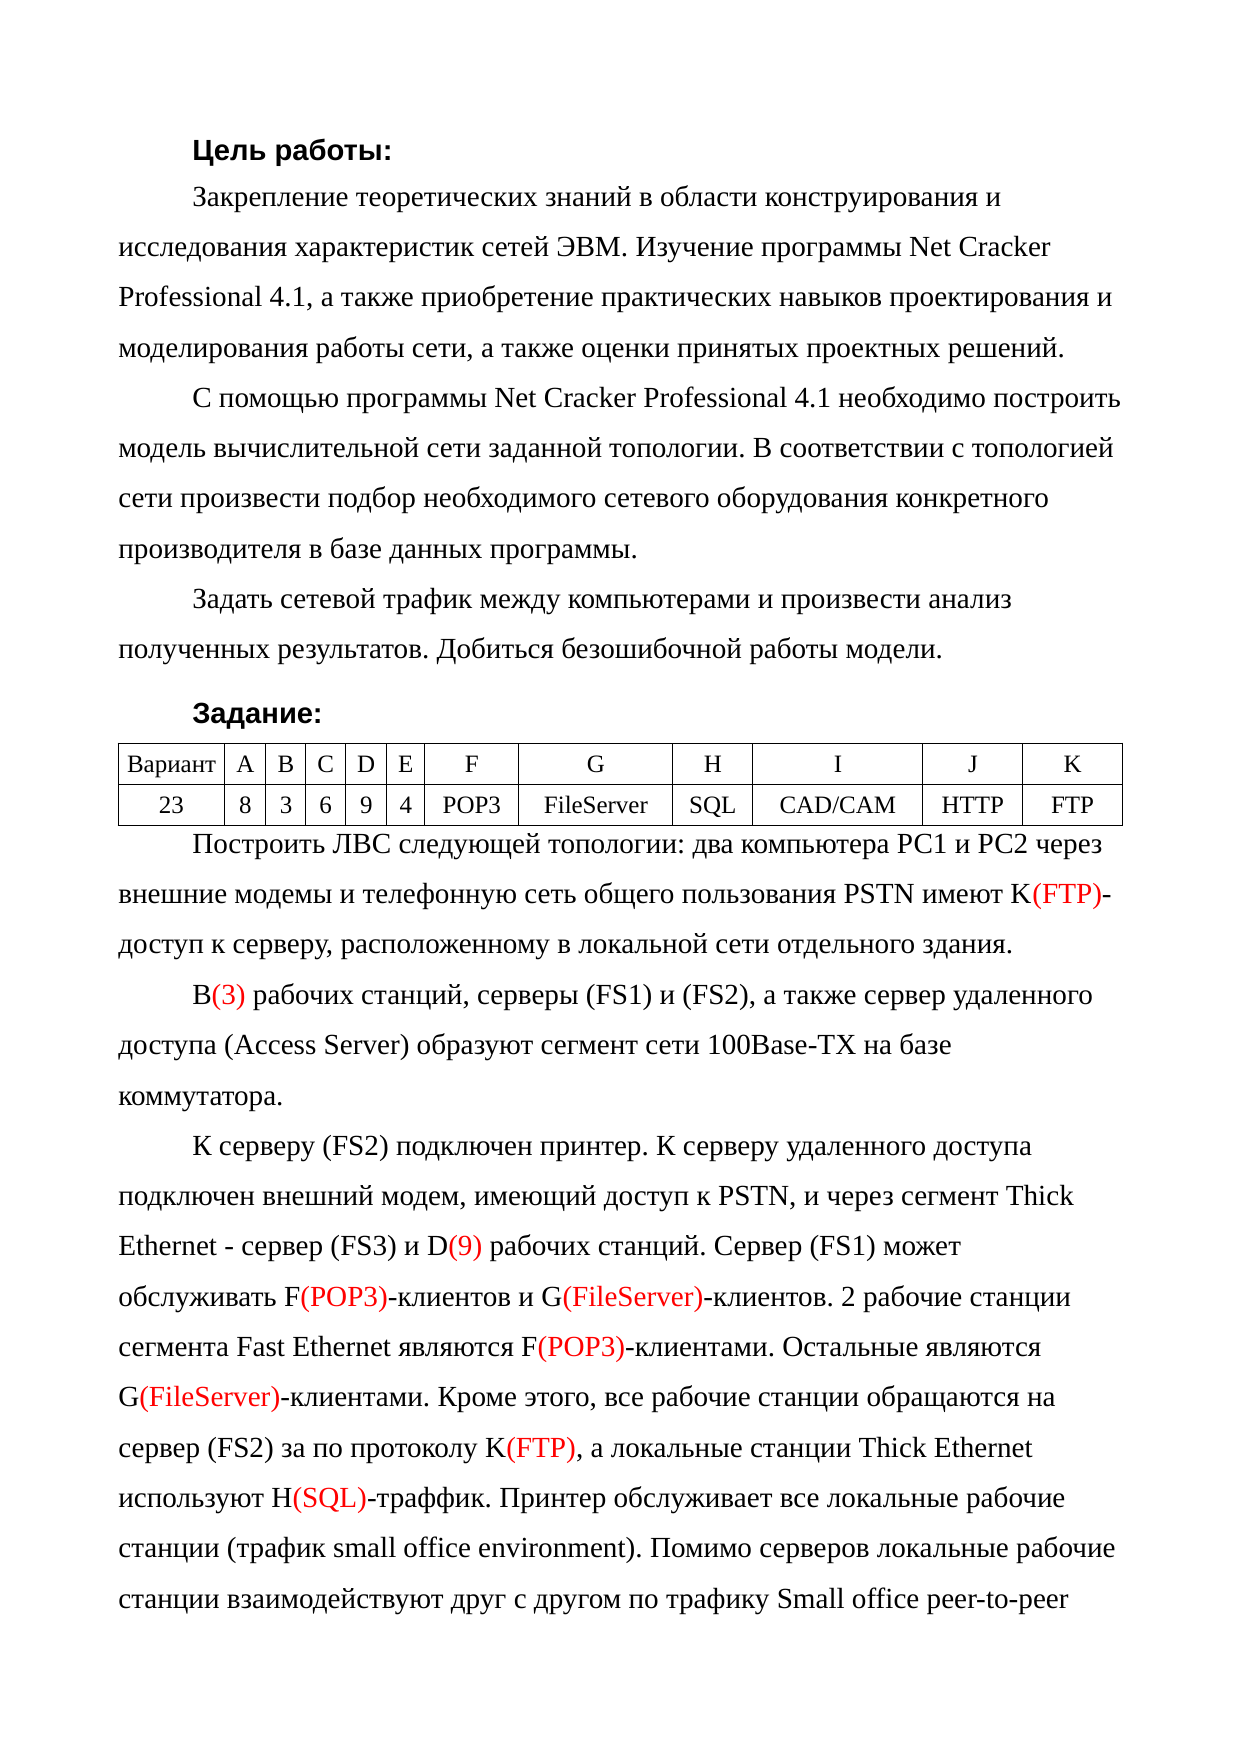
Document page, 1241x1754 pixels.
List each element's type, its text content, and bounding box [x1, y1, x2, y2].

table_cell HTTP [923, 785, 1022, 825]
subtitle Цель работы: [118, 133, 1122, 166]
table_header E [387, 744, 424, 784]
text Задать сетевой трафик между компьютерами и произвести анализ полученных результатов. Добиться безошибочной работы модели. [118, 581, 1122, 665]
table_cell 6 [306, 785, 345, 825]
table_cell POP3 [425, 785, 518, 825]
table_cell CAD/CAM [753, 785, 922, 825]
table_header C [306, 744, 345, 784]
table_header I [753, 744, 922, 784]
table_header Вариант [119, 744, 224, 784]
table_header A [225, 744, 265, 784]
table_cell SQL [673, 785, 752, 825]
text B(3) рабочих станций, серверы (FS1) и (FS2), а также сервер удаленного доступа (Access Server) образуют сегмент сети 100Base-TХ на базе коммутатора. [118, 977, 1122, 1111]
table_header J [923, 744, 1022, 784]
table_header F [425, 744, 518, 784]
table_header G [519, 744, 672, 784]
table_header B [266, 744, 305, 784]
table_cell 4 [387, 785, 424, 825]
table_cell FileServer [519, 785, 672, 825]
text Построить ЛВС следующей топологии: два компьютера РС1 и РС2 через внешние модемы и телефонную сеть общего пользования PSTN имеют K(FTP)-доступ к серверу, расположенному в локальной сети отдельного здания. [118, 826, 1122, 960]
table_cell 23 [119, 785, 224, 825]
text С помощью программы Net Cracker Professional 4.1 необходимо построить модель вычислительной сети заданной топологии. В соответствии с топологией сети произвести подбор необходимого сетевого оборудования конкретного производителя в базе данных программы. [118, 380, 1122, 564]
table_cell 8 [225, 785, 265, 825]
text К серверу (FS2) подключен принтер. К серверу удаленного доступа подключен внешний модем, имеющий доступ к PSTN, и через сегмент Thick Ethernet - сервер (FS3) и D(9) рабочих станций. Сервер (FS1) может обслуживать F(POP3)-клиентов и G(FileServer)-клиентов. 2 рабочие станции сегмента Fast Ethernet являются F(POP3)-клиентами. Остальные являются G(FileServer)-клиентами. Кроме этого, все рабочие станции обращаются на сервер (FS2) за по протоколу K(FTP), а локальные станции Thick Ethernet используют H(SQL)-траффик. Принтер обслуживает все локальные рабочие станции (трафик small office environment). Помимо серверов локальные рабочие станции взаимодействуют друг с другом по трафику Small office peer-to-peer [118, 1128, 1122, 1614]
table_header H [673, 744, 752, 784]
table_header D [346, 744, 386, 784]
subtitle Задание: [118, 696, 1122, 730]
text Закрепление теоретических знаний в области конструирования и исследования характеристик сетей ЭВМ. Изучение программы Net Cracker Professional 4.1, а также приобретение практических навыков проектирования и моделирования работы сети, а также оценки принятых проектных решений. [118, 179, 1122, 363]
table_cell 3 [266, 785, 305, 825]
table_cell 9 [346, 785, 386, 825]
table_header K [1023, 744, 1122, 784]
table_cell FTP [1023, 785, 1122, 825]
